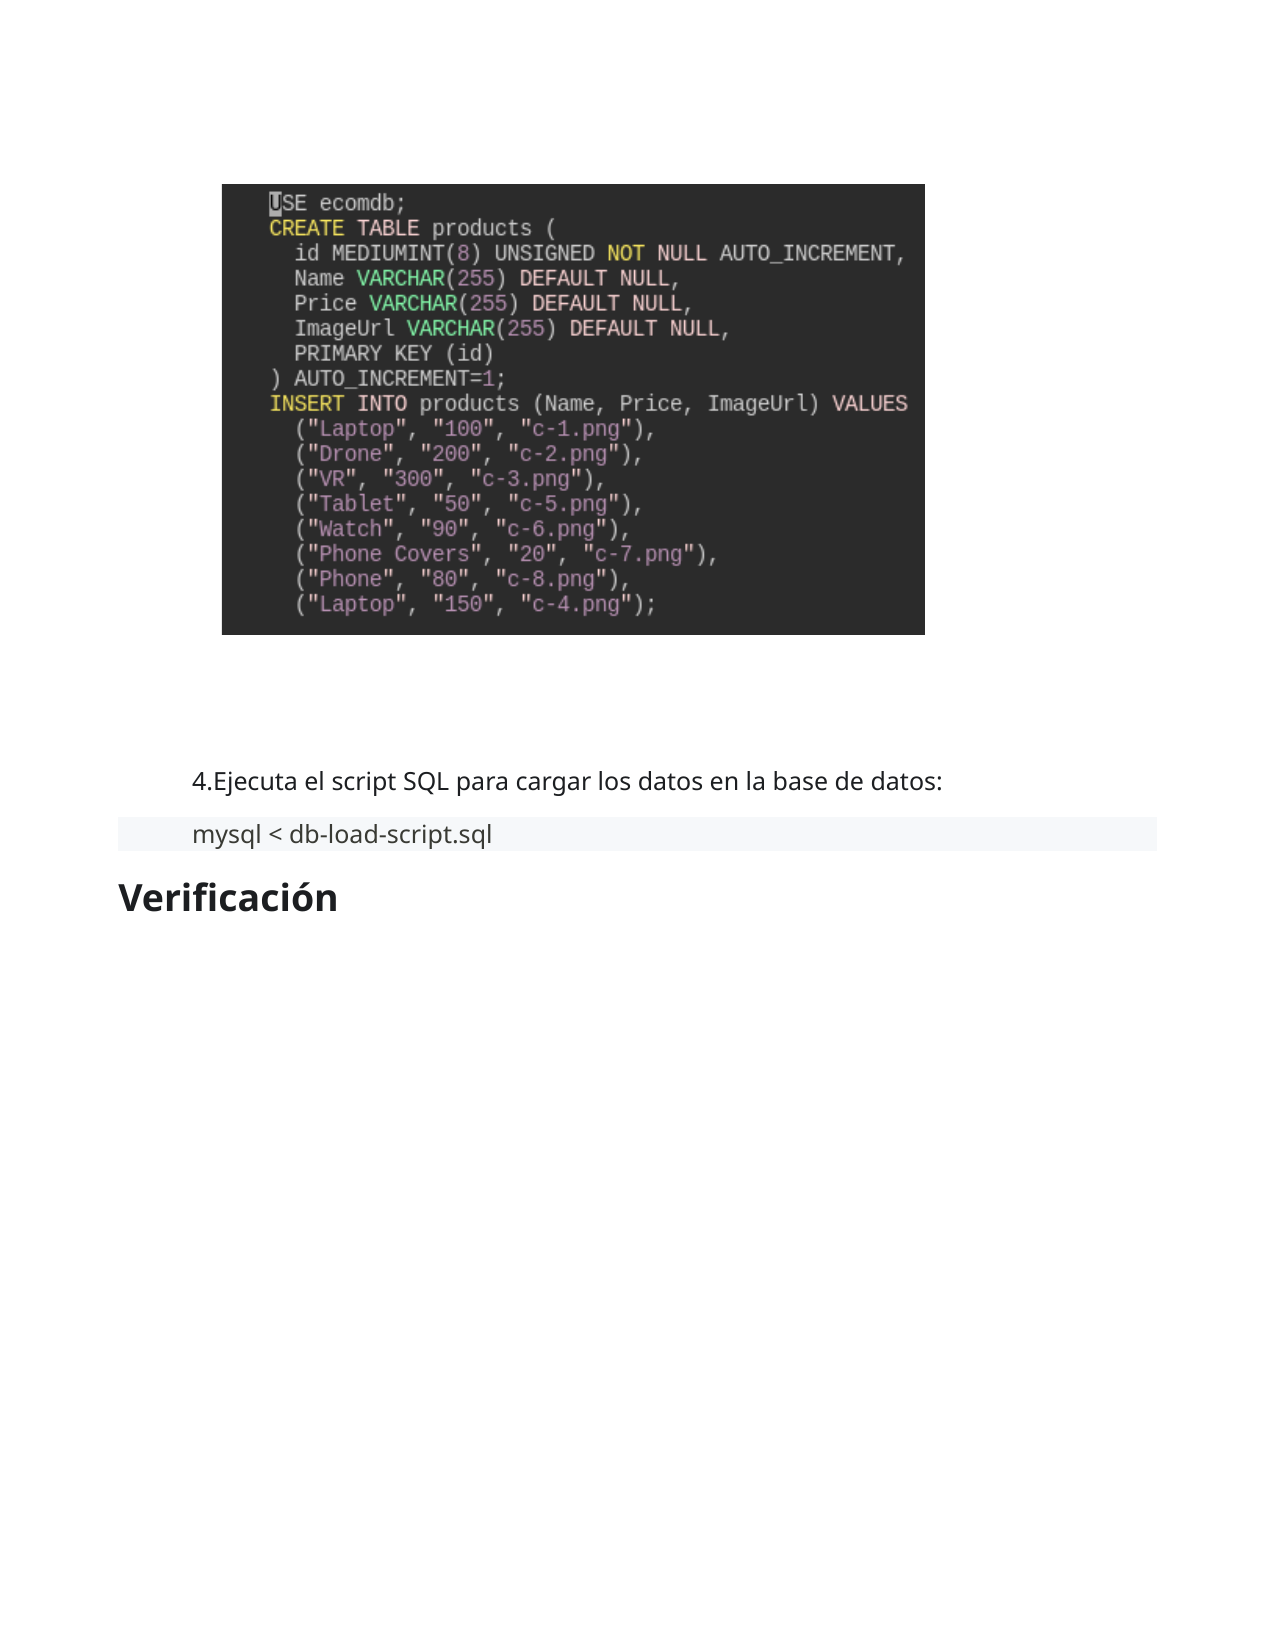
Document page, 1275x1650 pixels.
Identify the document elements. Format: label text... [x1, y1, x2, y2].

subtitle Verificación [118, 872, 1157, 923]
list mysql < db-load-script.sql [118, 817, 1157, 851]
picture [221, 184, 925, 635]
list Ejecuta el script SQL para cargar los datos en la base de datos: [118, 763, 1157, 797]
